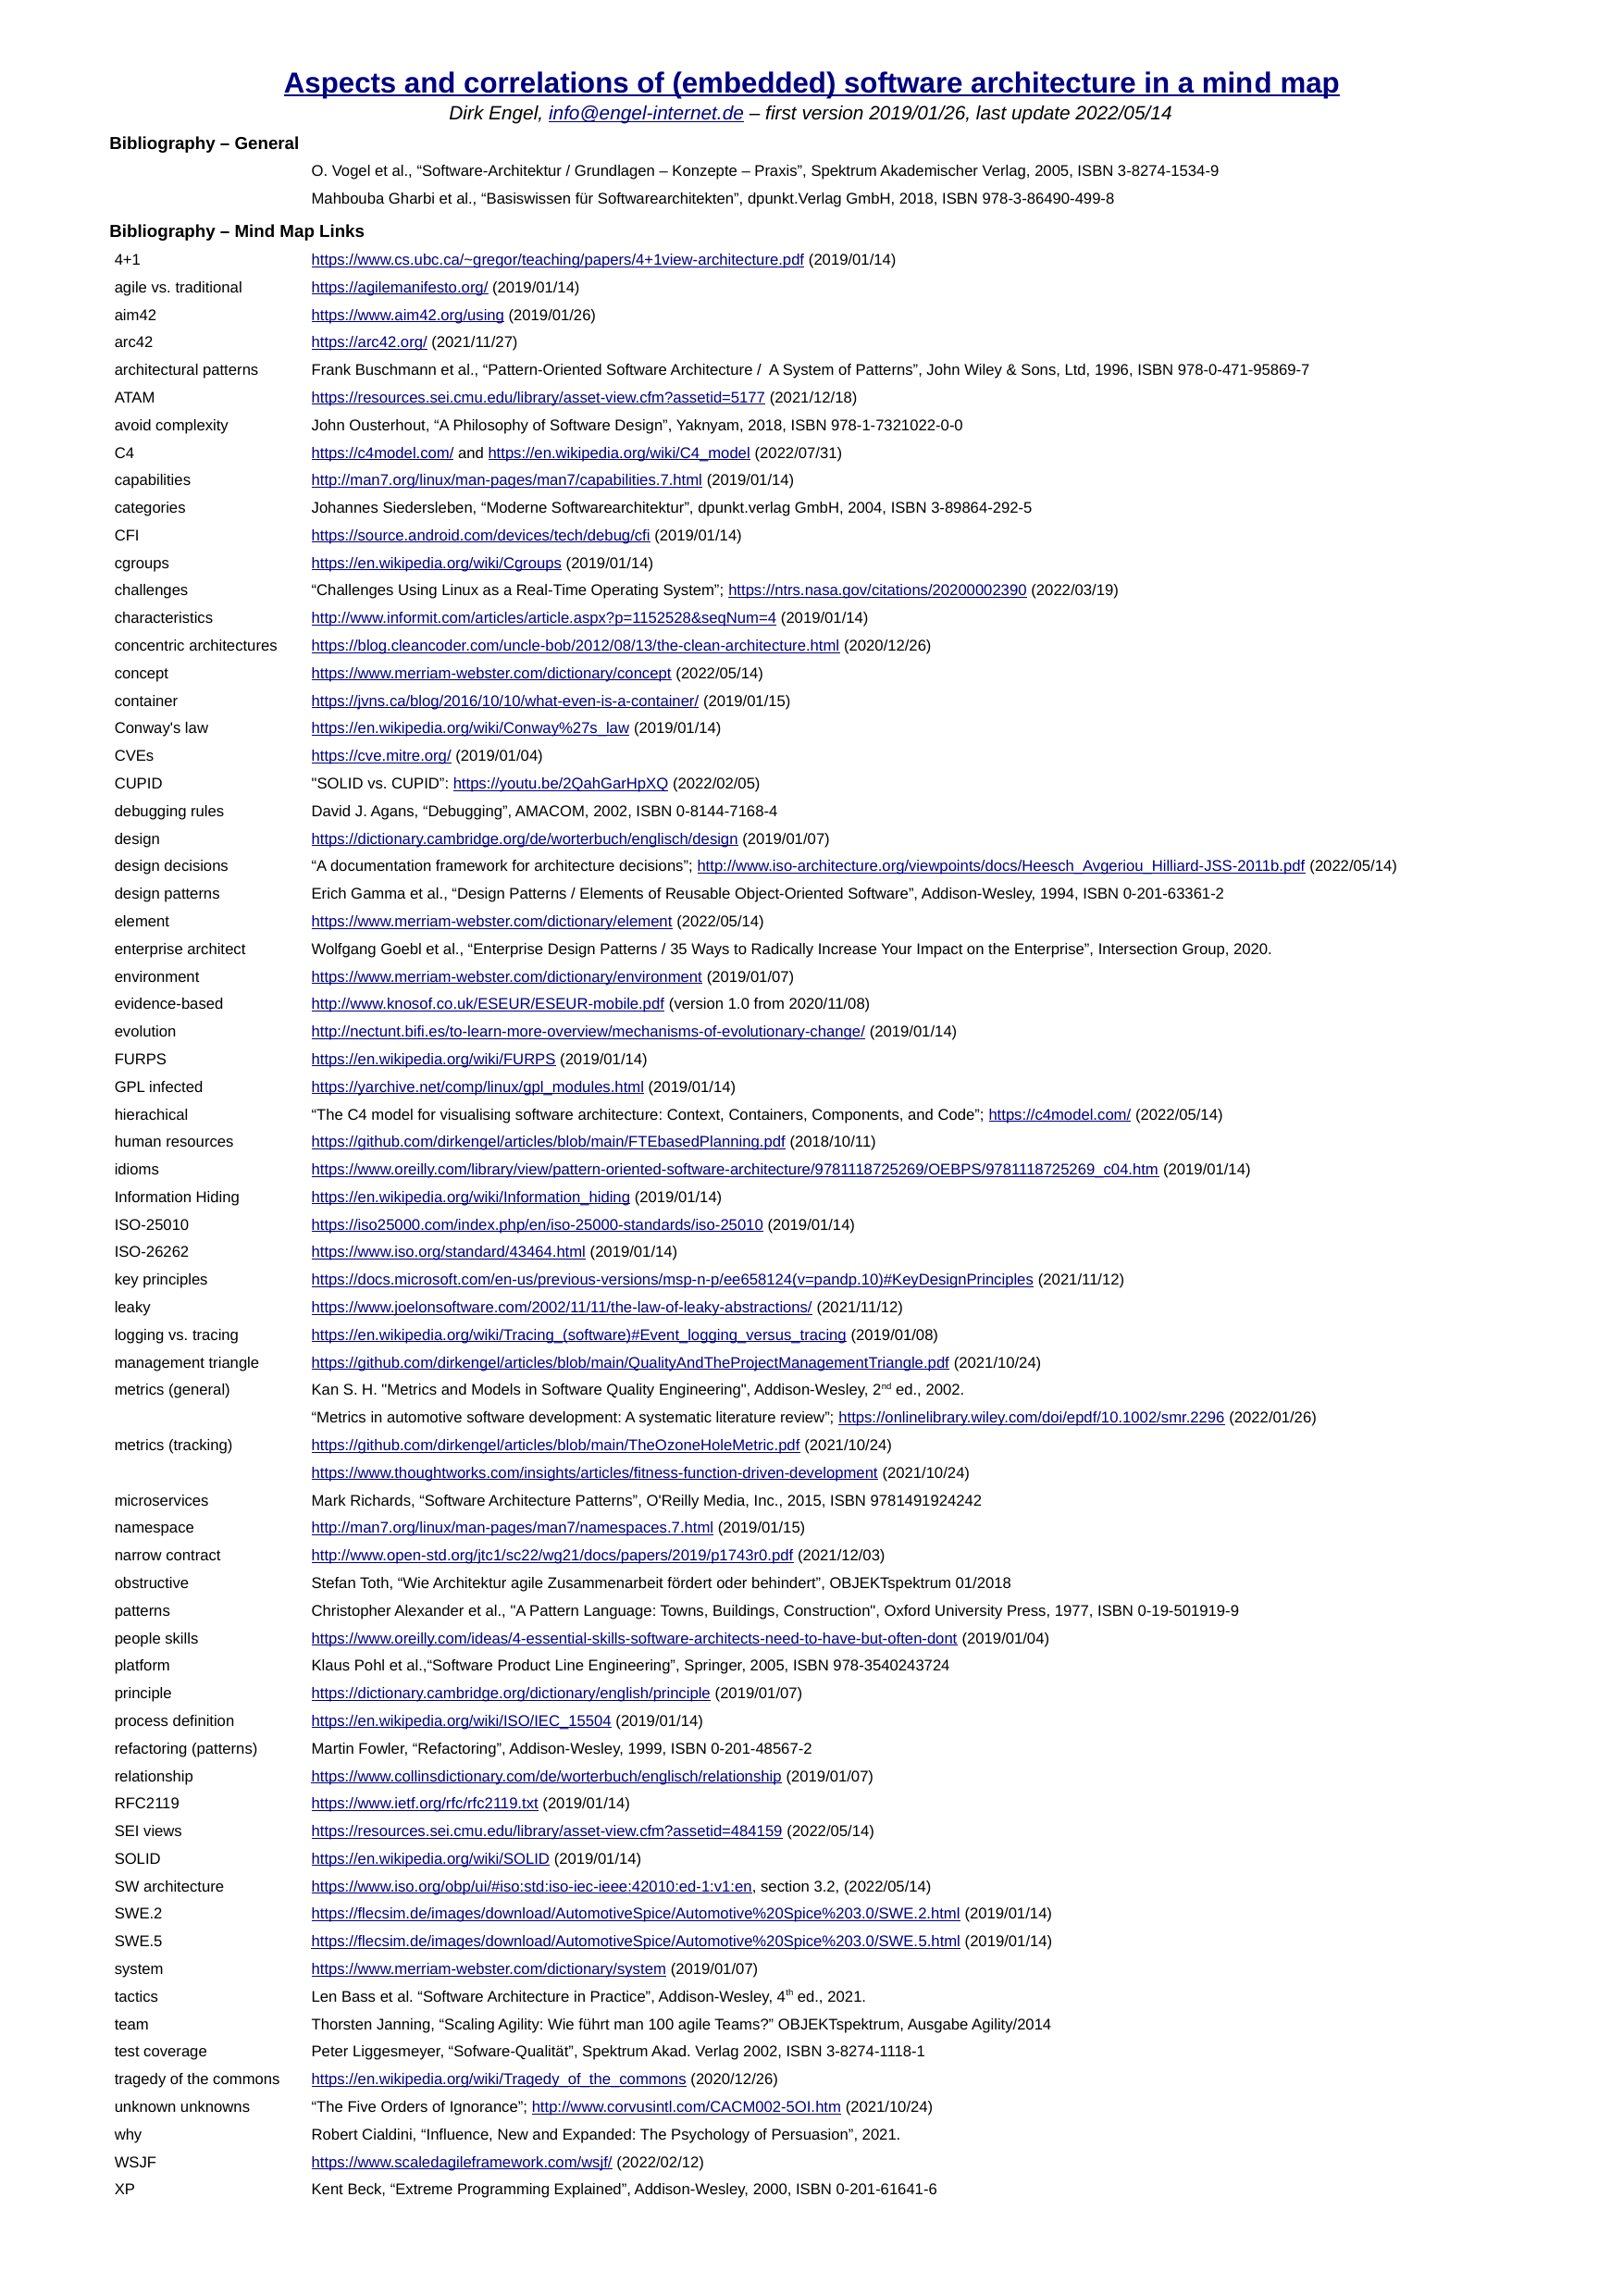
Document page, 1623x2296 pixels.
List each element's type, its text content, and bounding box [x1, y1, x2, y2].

table_cell tragedy of the commons [109, 2066, 306, 2093]
table_cell https://en.wikipedia.org/wiki/ISO/IEC_15504 (2019/01/14) [306, 1707, 1503, 1734]
table_cell https://resources.sei.cmu.edu/library/asset-view.cfm?assetid=484159 (2022/05/14) [306, 1818, 1503, 1844]
table_cell enterprise architect [109, 935, 306, 962]
table_cell https://www.merriam-webster.com/dictionary/element (2022/05/14) [306, 908, 1503, 935]
table_cell Information Hiding [109, 1184, 306, 1210]
table_cell Frank Buschmann et al., “Pattern-Oriented Software Architecture / A System of Patterns”, John Wiley & Sons, Ltd, 1996, ISBN 978-0-471-95869-7 [306, 356, 1503, 383]
table_cell https://www.collinsdictionary.com/de/worterbuch/englisch/relationship (2019/01/07) [306, 1762, 1503, 1790]
table_cell WSJF [109, 2148, 306, 2176]
table_cell “The Five Orders of Ignorance”; http://www.corvusintl.com/CACM002-5OI.htm (2021/10/24) [306, 2093, 1503, 2120]
table_cell https://en.wikipedia.org/wiki/Conway%27s_law (2019/01/14) [306, 714, 1503, 742]
table_cell https://dictionary.cambridge.org/dictionary/english/principle (2019/01/07) [306, 1680, 1503, 1706]
table_cell capabilities [109, 466, 306, 494]
table_cell https://flecsim.de/images/download/AutomotiveSpice/Automotive%20Spice%203.0/SWE.5.html (2019/01/14) [306, 1928, 1503, 1955]
table_cell “Challenges Using Linux as a Real-Time Operating System”; https://ntrs.nasa.gov/citations/20200002390 (2022/03/19) [306, 577, 1503, 604]
table_cell container [109, 687, 306, 714]
table_cell idioms [109, 1156, 306, 1183]
table_header O. Vogel et al., “Software-Architektur / Grundlagen – Konzepte – Praxis”, Spektrum Akademischer Verlag, 2005, ISBN 3-8274-1534-9 [306, 157, 1503, 184]
text Aspects and correlations of (embedded) software architecture in a mind map [109, 66, 1514, 99]
table_cell [109, 1458, 306, 1486]
table_cell Conway's law [109, 714, 306, 742]
table_cell https://en.wikipedia.org/wiki/FURPS (2019/01/14) [306, 1046, 1503, 1073]
table_cell https://dictionary.cambridge.org/de/worterbuch/englisch/design (2019/01/07) [306, 825, 1503, 852]
table_cell unknown unknowns [109, 2093, 306, 2120]
table_cell Kan S. H. "Metrics and Models in Software Quality Engineering", Addison-Wesley, 2nd ed., 2002. [306, 1376, 1503, 1404]
table_cell XP [109, 2176, 306, 2203]
table_cell https://en.wikipedia.org/wiki/SOLID (2019/01/14) [306, 1845, 1503, 1872]
table_cell evidence-based [109, 990, 306, 1018]
table_cell http://www.open-std.org/jtc1/sc22/wg21/docs/papers/2019/p1743r0.pdf (2021/12/03) [306, 1542, 1503, 1570]
table_cell Mark Richards, “Software Architecture Patterns”, O'Reilly Media, Inc., 2015, ISBN 9781491924242 [306, 1486, 1503, 1514]
table_cell CVEs [109, 742, 306, 770]
table_cell obstructive [109, 1570, 306, 1596]
table_cell https://www.merriam-webster.com/dictionary/concept (2022/05/14) [306, 660, 1503, 687]
table_cell https://www.ietf.org/rfc/rfc2119.txt (2019/01/14) [306, 1790, 1503, 1818]
table_cell Christopher Alexander et al., "A Pattern Language: Towns, Buildings, Construction", Oxford University Press, 1977, ISBN 0-19-501919-9 [306, 1596, 1503, 1624]
table_cell https://blog.cleancoder.com/uncle-bob/2012/08/13/the-clean-architecture.html (2020/12/26) [306, 632, 1503, 659]
table_cell SW architecture [109, 1872, 306, 1900]
table_cell https://www.scaledagileframework.com/wsjf/ (2022/02/12) [306, 2148, 1503, 2176]
table_cell namespace [109, 1514, 306, 1542]
table_cell https://jvns.ca/blog/2016/10/10/what-even-is-a-container/ (2019/01/15) [306, 687, 1503, 714]
table_cell http://www.informit.com/articles/article.aspx?p=1152528&seqNum=4 (2019/01/14) [306, 604, 1503, 632]
table_cell refactoring (patterns) [109, 1734, 306, 1762]
table_cell cgroups [109, 549, 306, 577]
table_cell CFI [109, 522, 306, 549]
table_cell https://flecsim.de/images/download/AutomotiveSpice/Automotive%20Spice%203.0/SWE.2.html (2019/01/14) [306, 1900, 1503, 1928]
table_cell https://github.com/dirkengel/articles/blob/main/FTEbasedPlanning.pdf (2018/10/11) [306, 1128, 1503, 1156]
table_cell Robert Cialdini, “Influence, New and Expanded: The Psychology of Persuasion”, 2021. [306, 2120, 1503, 2148]
table_cell tactics [109, 1983, 306, 2010]
table_cell challenges [109, 577, 306, 604]
table_cell concentric architectures [109, 632, 306, 659]
table_cell https://en.wikipedia.org/wiki/Cgroups (2019/01/14) [306, 549, 1503, 577]
table_cell https://en.wikipedia.org/wiki/Tracing_(software)#Event_logging_versus_tracing (2019/01/08) [306, 1322, 1503, 1348]
table_cell SWE.5 [109, 1928, 306, 1955]
table_cell platform [109, 1652, 306, 1680]
table_cell Thorsten Janning, “Scaling Agility: Wie führt man 100 agile Teams?” OBJEKTspektrum, Ausgabe Agility/2014 [306, 2010, 1503, 2038]
table_cell http://man7.org/linux/man-pages/man7/namespaces.7.html (2019/01/15) [306, 1514, 1503, 1542]
table_cell Wolfgang Goebl et al., “Enterprise Design Patterns / 35 Ways to Radically Increase Your Impact on the Enterprise”, Intersection Group, 2020. [306, 935, 1503, 962]
table_cell http://man7.org/linux/man-pages/man7/capabilities.7.html (2019/01/14) [306, 466, 1503, 494]
table_cell test coverage [109, 2038, 306, 2066]
table_cell https://en.wikipedia.org/wiki/Information_hiding (2019/01/14) [306, 1184, 1503, 1210]
table_cell David J. Agans, “Debugging”, AMACOM, 2002, ISBN 0-8144-7168-4 [306, 797, 1503, 825]
table_cell https://www.iso.org/obp/ui/#iso:std:iso-iec-ieee:42010:ed-1:v1:en, section 3.2, (2022/05/14) [306, 1872, 1503, 1900]
table_cell https://docs.microsoft.com/en-us/previous-versions/msp-n-p/ee658124(v=pandp.10)#KeyDesignPrinciples (2021/11/12) [306, 1266, 1503, 1294]
table_cell https://www.oreilly.com/ideas/4-essential-skills-software-architects-need-to-have-but-often-dont (2019/01/04) [306, 1624, 1503, 1652]
table_cell design [109, 825, 306, 852]
table_cell patterns [109, 1596, 306, 1624]
table_header [109, 157, 306, 184]
table_cell Peter Liggesmeyer, “Sofware-Qualität”, Spektrum Akad. Verlag 2002, ISBN 3-8274-1118-1 [306, 2038, 1503, 2066]
table_cell John Ousterhout, “A Philosophy of Software Design”, Yaknyam, 2018, ISBN 978-1-7321022-0-0 [306, 411, 1503, 439]
table_cell aim42 [109, 301, 306, 329]
table_cell microservices [109, 1486, 306, 1514]
table_cell design patterns [109, 880, 306, 908]
table_cell Klaus Pohl et al.,“Software Product Line Engineering”, Springer, 2005, ISBN 978-3540243724 [306, 1652, 1503, 1680]
table_cell https://resources.sei.cmu.edu/library/asset-view.cfm?assetid=5177 (2021/12/18) [306, 384, 1503, 411]
table_cell team [109, 2010, 306, 2038]
table_cell C4 [109, 439, 306, 466]
table_cell hierachical [109, 1100, 306, 1128]
table_cell why [109, 2120, 306, 2148]
table_cell people skills [109, 1624, 306, 1652]
table_cell “Metrics in automotive software development: A systematic literature review”; https://onlinelibrary.wiley.com/doi/epdf/10.1002/smr.2296 (2022/01/26) [306, 1404, 1503, 1432]
table_header https://www.cs.ubc.ca/~gregor/teaching/papers/4+1view-architecture.pdf (2019/01/14) [306, 246, 1503, 273]
table_cell avoid complexity [109, 411, 306, 439]
table_cell Erich Gamma et al., “Design Patterns / Elements of Reusable Object-Oriented Software”, Addison-Wesley, 1994, ISBN 0-201-63361-2 [306, 880, 1503, 908]
table_cell SOLID [109, 1845, 306, 1872]
table_cell https://www.thoughtworks.com/insights/articles/fitness-function-driven-development (2021/10/24) [306, 1458, 1503, 1486]
table_cell http://www.knosof.co.uk/ESEUR/ESEUR-mobile.pdf (version 1.0 from 2020/11/08) [306, 990, 1503, 1018]
table_cell Mahbouba Gharbi et al., “Basiswissen für Softwarearchitekten”, dpunkt.Verlag GmbH, 2018, ISBN 978-3-86490-499-8 [306, 185, 1503, 212]
table_cell https://github.com/dirkengel/articles/blob/main/QualityAndTheProjectManagementTriangle.pdf (2021/10/24) [306, 1348, 1503, 1376]
table_cell RFC2119 [109, 1790, 306, 1818]
table_cell management triangle [109, 1348, 306, 1376]
table_cell element [109, 908, 306, 935]
table_cell categories [109, 494, 306, 521]
table_cell Martin Fowler, “Refactoring”, Addison-Wesley, 1999, ISBN 0-201-48567-2 [306, 1734, 1503, 1762]
table_cell Kent Beck, “Extreme Programming Explained”, Addison-Wesley, 2000, ISBN 0-201-61641-6 [306, 2176, 1503, 2203]
table_cell https://cve.mitre.org/ (2019/01/04) [306, 742, 1503, 770]
table_cell CUPID [109, 770, 306, 797]
table_cell metrics (tracking) [109, 1432, 306, 1458]
table_cell agile vs. traditional [109, 273, 306, 301]
table_cell "SOLID vs. CUPID”: https://youtu.be/2QahGarHpXQ (2022/02/05) [306, 770, 1503, 797]
table_cell arc42 [109, 329, 306, 356]
table_cell design decisions [109, 852, 306, 880]
table_cell relationship [109, 1762, 306, 1790]
table_cell https://github.com/dirkengel/articles/blob/main/TheOzoneHoleMetric.pdf (2021/10/24) [306, 1432, 1503, 1458]
text Bibliography – Mind Map Links [109, 217, 1514, 242]
table_cell https://iso25000.com/index.php/en/iso-25000-standards/iso-25010 (2019/01/14) [306, 1210, 1503, 1238]
table_cell ISO-26262 [109, 1238, 306, 1266]
table_cell ISO-25010 [109, 1210, 306, 1238]
table_cell http://nectunt.bifi.es/to-learn-more-overview/mechanisms-of-evolutionary-change/ (2019/01/14) [306, 1018, 1503, 1045]
text Dirk Engel, info@engel-internet.de – first version 2019/01/26, last update 2022/05/14 [109, 102, 1514, 124]
table_cell narrow contract [109, 1542, 306, 1570]
table_cell SEI views [109, 1818, 306, 1844]
table_cell FURPS [109, 1046, 306, 1073]
table_cell logging vs. tracing [109, 1322, 306, 1348]
table_cell [109, 185, 306, 212]
table_cell Len Bass et al. “Software Architecture in Practice”, Addison-Wesley, 4th ed., 2021. [306, 1983, 1503, 2010]
table_cell evolution [109, 1018, 306, 1045]
table_cell https://www.iso.org/standard/43464.html (2019/01/14) [306, 1238, 1503, 1266]
table_cell https://yarchive.net/comp/linux/gpl_modules.html (2019/01/14) [306, 1073, 1503, 1100]
table_cell https://www.merriam-webster.com/dictionary/environment (2019/01/07) [306, 962, 1503, 990]
table_cell leaky [109, 1294, 306, 1321]
table_cell system [109, 1955, 306, 1982]
table_cell https://www.joelonsoftware.com/2002/11/11/the-law-of-leaky-abstractions/ (2021/11/12) [306, 1294, 1503, 1321]
table_cell SWE.2 [109, 1900, 306, 1928]
table_cell https://agilemanifesto.org/ (2019/01/14) [306, 273, 1503, 301]
table_cell https://www.merriam-webster.com/dictionary/system (2019/01/07) [306, 1955, 1503, 1982]
table_header 4+1 [109, 246, 306, 273]
table_cell concept [109, 660, 306, 687]
table_cell https://c4model.com/ and https://en.wikipedia.org/wiki/C4_model (2022/07/31) [306, 439, 1503, 466]
table_cell human resources [109, 1128, 306, 1156]
table_cell https://source.android.com/devices/tech/debug/cfi (2019/01/14) [306, 522, 1503, 549]
table_cell process definition [109, 1707, 306, 1734]
table_cell [109, 1404, 306, 1432]
table_cell principle [109, 1680, 306, 1706]
table_cell environment [109, 962, 306, 990]
table_cell ATAM [109, 384, 306, 411]
table_cell https://arc42.org/ (2021/11/27) [306, 329, 1503, 356]
table_cell debugging rules [109, 797, 306, 825]
text Bibliography – General [109, 129, 1514, 154]
table_cell metrics (general) [109, 1376, 306, 1404]
table_cell https://www.aim42.org/using (2019/01/26) [306, 301, 1503, 329]
table_cell key principles [109, 1266, 306, 1294]
table_cell architectural patterns [109, 356, 306, 383]
table_cell “The C4 model for visualising software architecture: Context, Containers, Components, and Code”; https://c4model.com/ (2022/05/14) [306, 1100, 1503, 1128]
table_cell “A documentation framework for architecture decisions”; http://www.iso-architecture.org/viewpoints/docs/Heesch_Avgeriou_Hilliard-JSS-2011b.pdf (2022/05/14) [306, 852, 1503, 880]
table_cell https://en.wikipedia.org/wiki/Tragedy_of_the_commons (2020/12/26) [306, 2066, 1503, 2093]
table_cell Stefan Toth, “Wie Architektur agile Zusammenarbeit fördert oder behindert”, OBJEKTspektrum 01/2018 [306, 1570, 1503, 1596]
table_cell https://www.oreilly.com/library/view/pattern-oriented-software-architecture/9781118725269/OEBPS/9781118725269_c04.htm (2019/01/14) [306, 1156, 1503, 1183]
table_cell Johannes Siedersleben, “Moderne Softwarearchitektur”, dpunkt.verlag GmbH, 2004, ISBN 3-89864-292-5 [306, 494, 1503, 521]
table_cell characteristics [109, 604, 306, 632]
table_cell GPL infected [109, 1073, 306, 1100]
